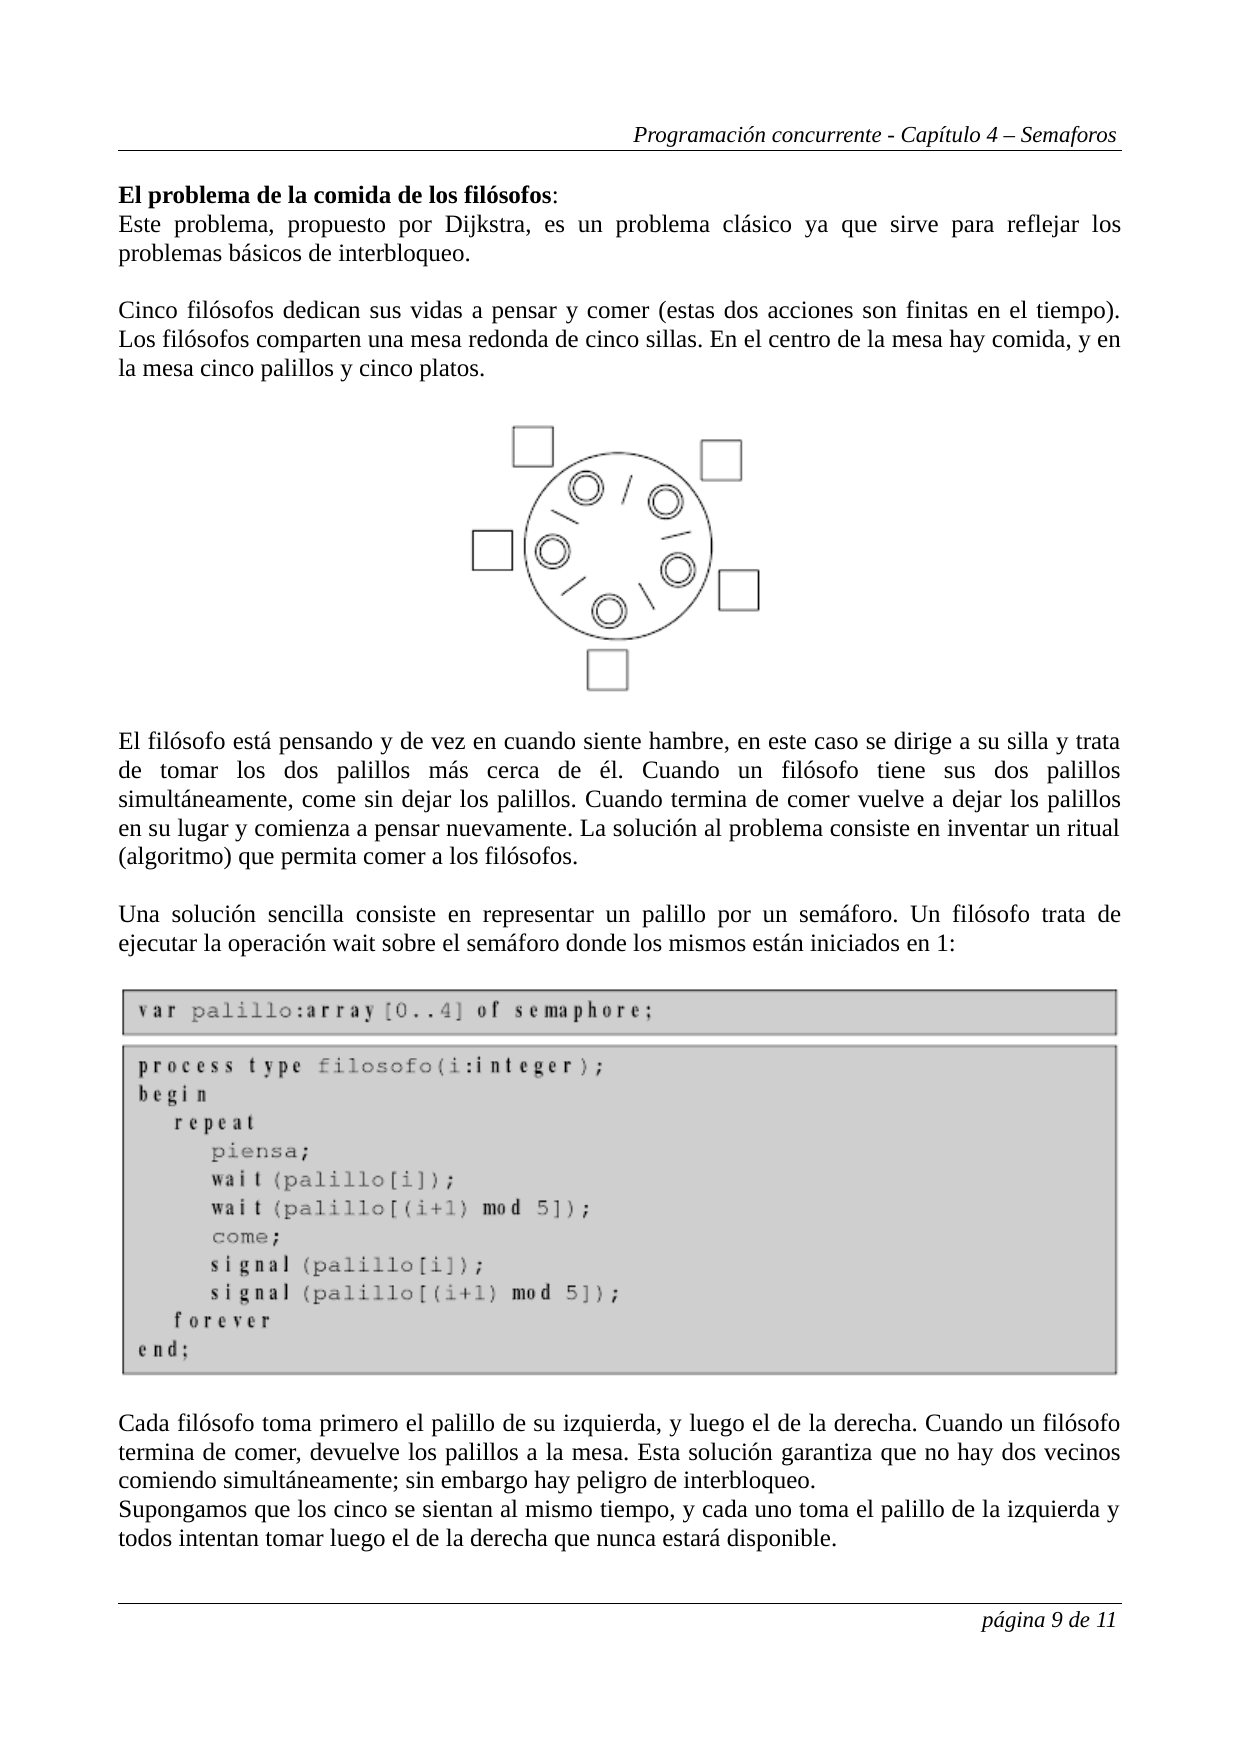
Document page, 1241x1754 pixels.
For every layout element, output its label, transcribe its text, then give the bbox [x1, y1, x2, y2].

text El filósofo está pensando y de vez en cuando siente hambre, en este caso se dirige a su silla y trata de tomar los dos palillos más cerca de él. Cuando un filósofo tiene sus dos palillos simultáneamente, come sin dejar los palillos. Cuando termina de comer vuelve a dejar los palillos en su lugar y comienza a pensar nuevamente. La solución al problema consiste en inventar un ritual (algoritmo) que permita comer a los filósofos. [118, 468, 1122, 870]
text Una solución sencilla consiste en representar un palillo por un semáforo. Un filósofo trata de ejecutar la operación wait sobre el semáforo donde los mismos están iniciados en 1: [118, 899, 1122, 956]
text Este problema, propuesto por Dijkstra, es un problema clásico ya que sirve para reflejar los problemas básicos de interbloqueo. [118, 209, 1122, 266]
text Supongamos que los cinco se sientan al mismo tiempo, y cada uno toma el palillo de la izquierda y todos intentan tomar luego el de la derecha que nunca estará disponible. [118, 1494, 1122, 1552]
picture [449, 410, 791, 704]
text Cinco filósofos dedican sus vidas a pensar y comer (estas dos acciones son finitas en el tiempo). Los filósofos comparten una mesa redonda de cinco sillas. En el centro de la mesa hay comida, y en la mesa cinco palillos y cinco platos. [118, 295, 1122, 381]
picture [118, 985, 1123, 1380]
text Cada filósofo toma primero el palillo de su izquierda, y luego el de la derecha. Cuando un filósofo termina de comer, devuelve los palillos a la mesa. Esta solución garantiza que no hay dos vecinos comiendo simultáneamente; sin embargo hay peligro de interbloqueo. [118, 1408, 1122, 1494]
text El problema de la comida de los filósofos: [118, 180, 1122, 209]
